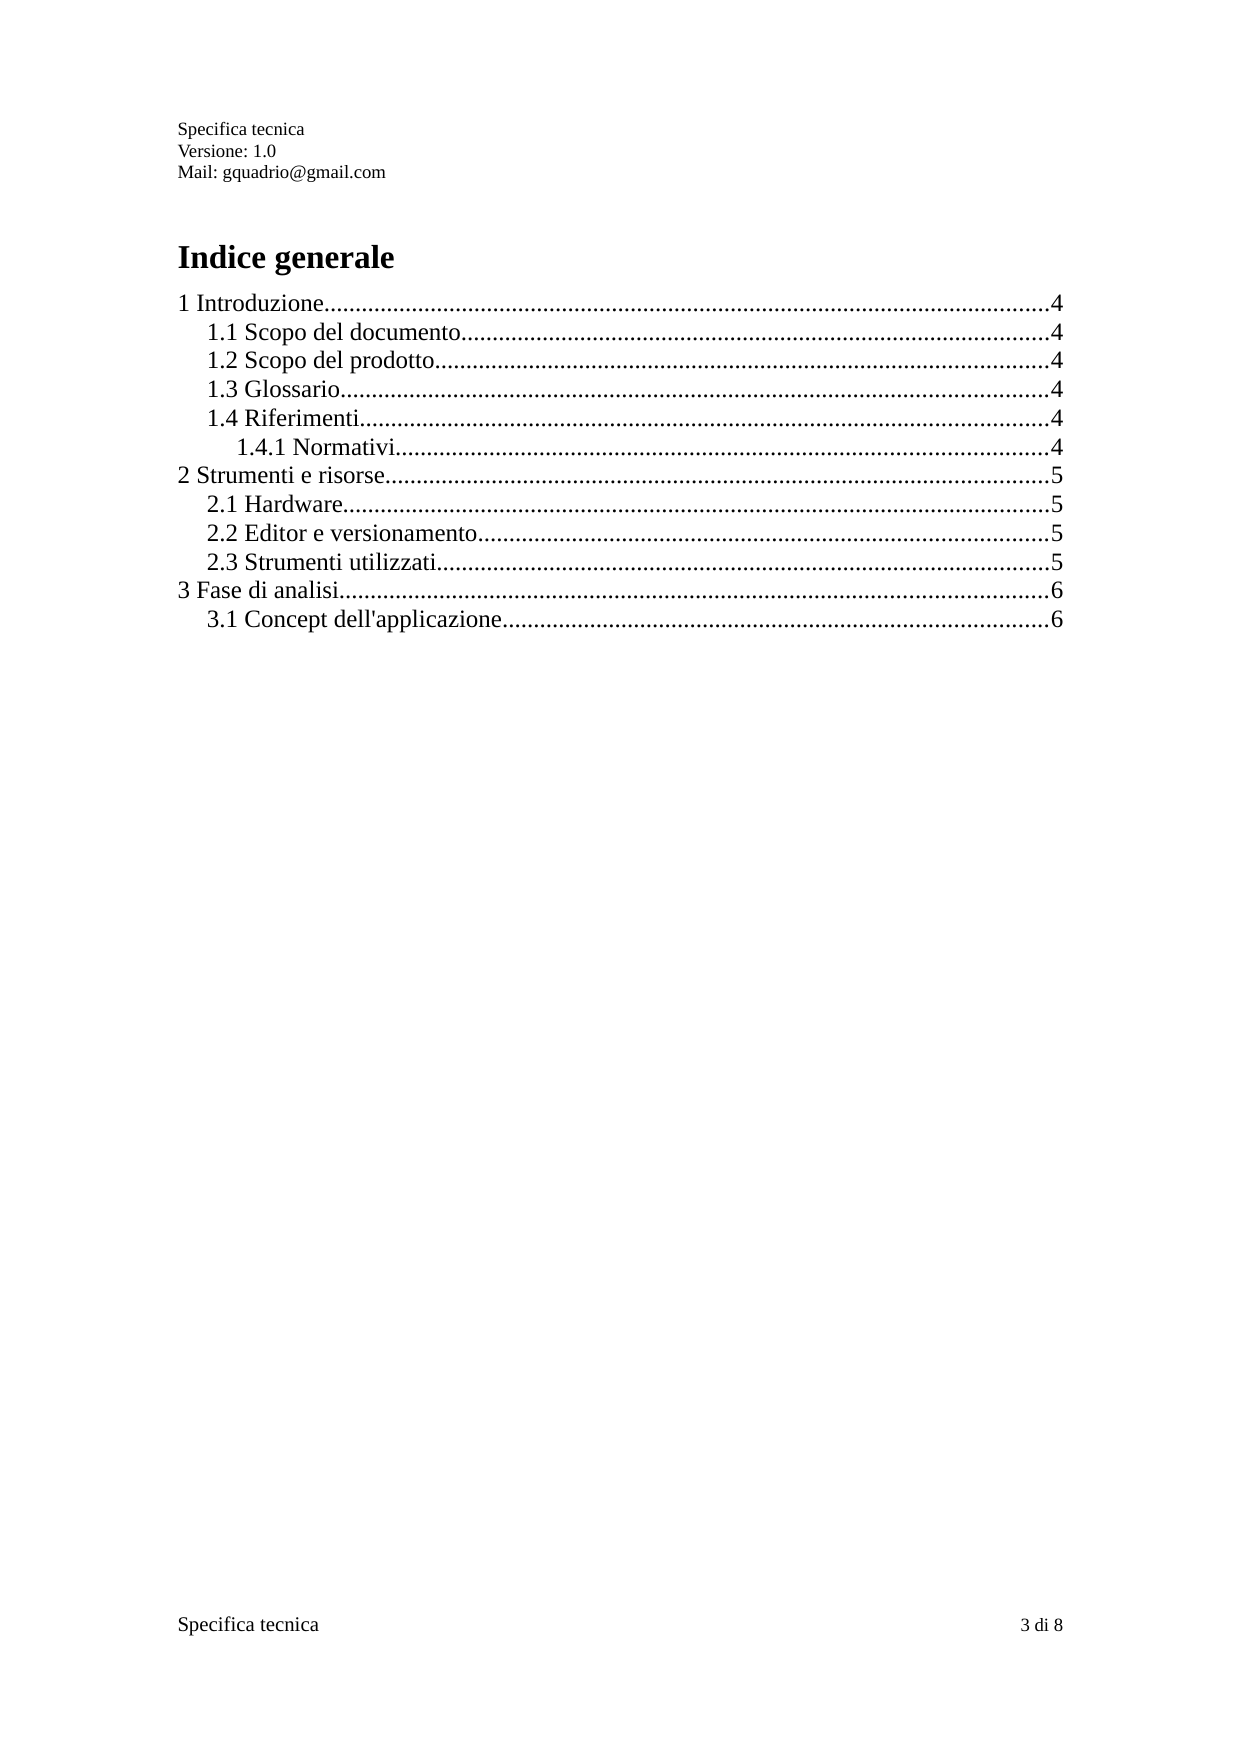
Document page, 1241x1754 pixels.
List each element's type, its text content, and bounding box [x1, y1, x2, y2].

text 3 Fase di analisi 6 [177, 576, 1063, 604]
text 1.4 Riferimenti 4 [207, 403, 1063, 432]
text 1.3 Glossario 4 [207, 374, 1063, 403]
text 1.1 Scopo del documento 4 [207, 317, 1063, 346]
text 1.4.1 Normativi 4 [236, 432, 1063, 461]
text 2.3 Strumenti utilizzati 5 [207, 547, 1063, 576]
text 1.2 Scopo del prodotto 4 [207, 346, 1063, 374]
text 2.2 Editor e versionamento 5 [207, 518, 1063, 547]
subtitle Indice generale [177, 237, 1063, 276]
text 1 Introduzione 4 [177, 288, 1063, 317]
text 2.1 Hardware 5 [207, 489, 1063, 518]
text 2 Strumenti e risorse 5 [177, 461, 1063, 489]
text 3.1 Concept dell'applicazione 6 [207, 604, 1063, 633]
